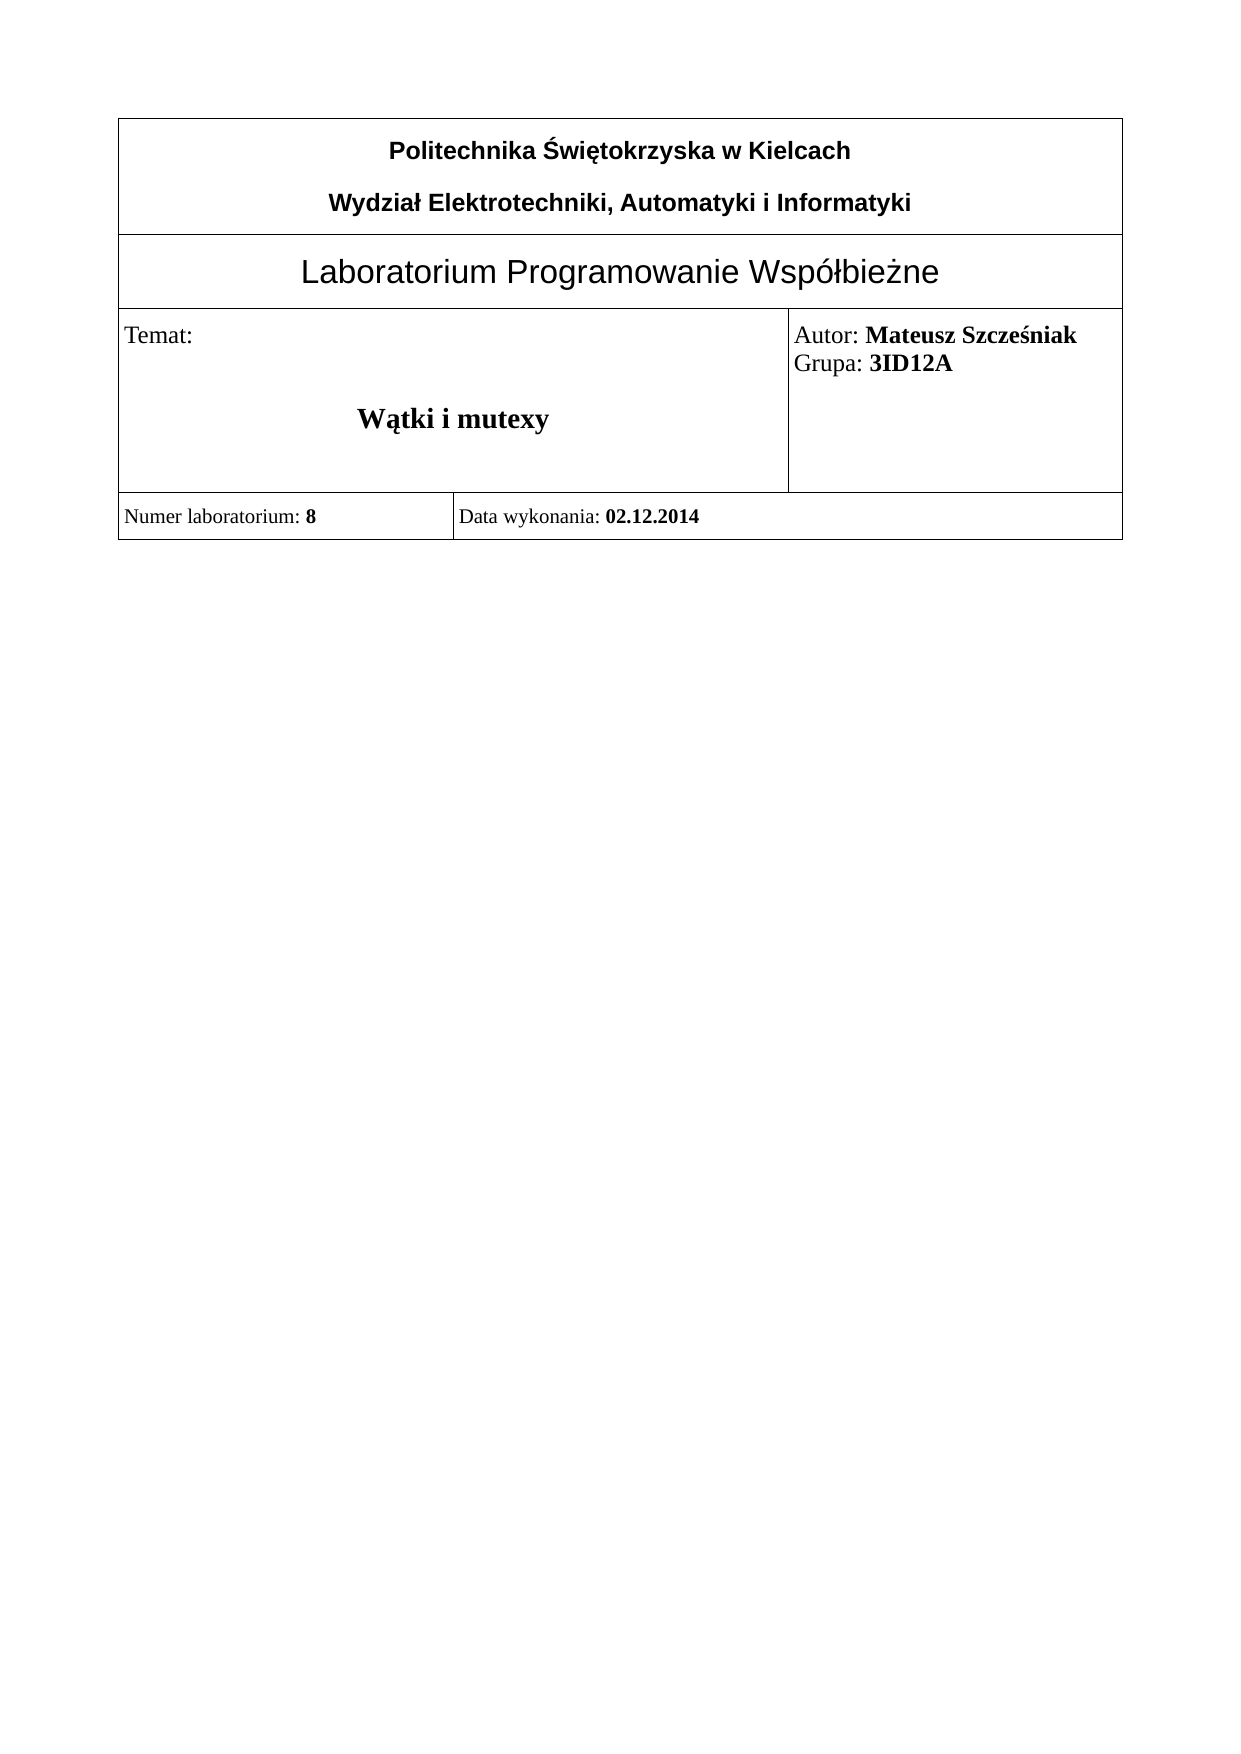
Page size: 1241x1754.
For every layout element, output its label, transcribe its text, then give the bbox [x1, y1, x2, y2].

table_header Data wykonania: 02.12.2014 [454, 493, 1122, 539]
table_header Autor: Mateusz Szcześniak Grupa: 3ID12A [789, 309, 1122, 492]
table_header Numer laboratorium: 8 [119, 493, 453, 539]
table_header Laboratorium Programowanie Współbieżne [119, 235, 1122, 308]
table_header Politechnika Świętokrzyska w Kielcach Wydział Elektrotechniki, Automatyki i Informatyki [119, 119, 1122, 234]
table_header Temat: Wątki i mutexy [119, 309, 788, 492]
